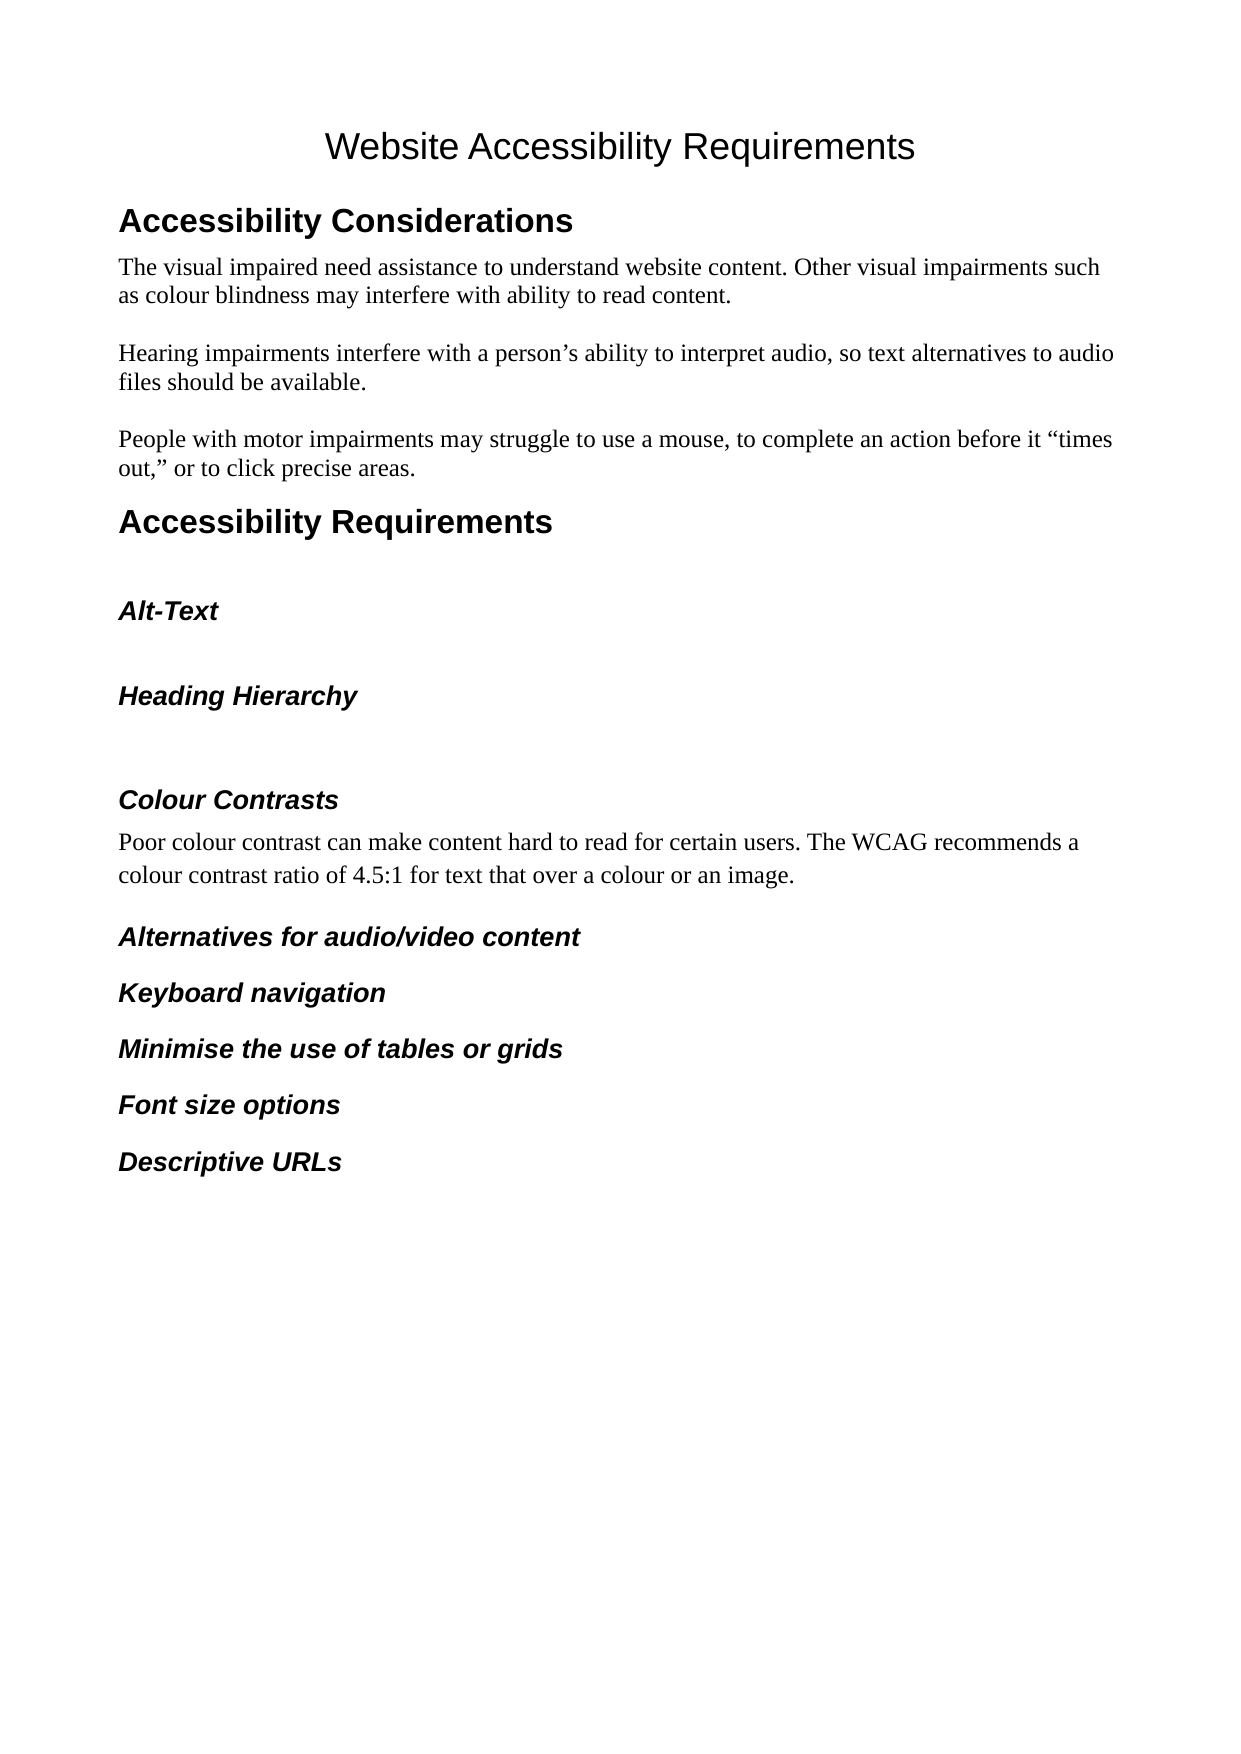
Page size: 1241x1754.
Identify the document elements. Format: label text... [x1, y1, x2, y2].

text Hearing impairments interfere with a person’s ability to interpret audio, so text alternatives to audio files should be available. [118, 338, 1122, 396]
subtitle Minimise the use of tables or grids [118, 1033, 1122, 1064]
subtitle Accessibility Requirements [118, 503, 1122, 541]
subtitle Descriptive URLs [118, 1146, 1122, 1177]
subtitle Website Accessibility Requirements [118, 124, 1122, 167]
subtitle Accessibility Considerations [118, 201, 1122, 239]
subtitle Alternatives for audio/video content [118, 921, 1122, 952]
subtitle Alt-Text [118, 595, 1122, 626]
subtitle Font size options [118, 1089, 1122, 1121]
subtitle Heading Hierarchy [118, 680, 1122, 711]
subtitle Keyboard navigation [118, 977, 1122, 1008]
text Poor colour contrast can make content hard to read for certain users. The WCAG recommends a colour contrast ratio of 4.5:1 for text that over a colour or an image. [118, 827, 1122, 889]
text People with motor impairments may struggle to use a mouse, to complete an action before it “times out,” or to click precise areas. [118, 424, 1122, 482]
subtitle Colour Contrasts [118, 784, 1122, 815]
text The visual impaired need assistance to understand website content. Other visual impairments such as colour blindness may interfere with ability to read content. [118, 252, 1122, 309]
